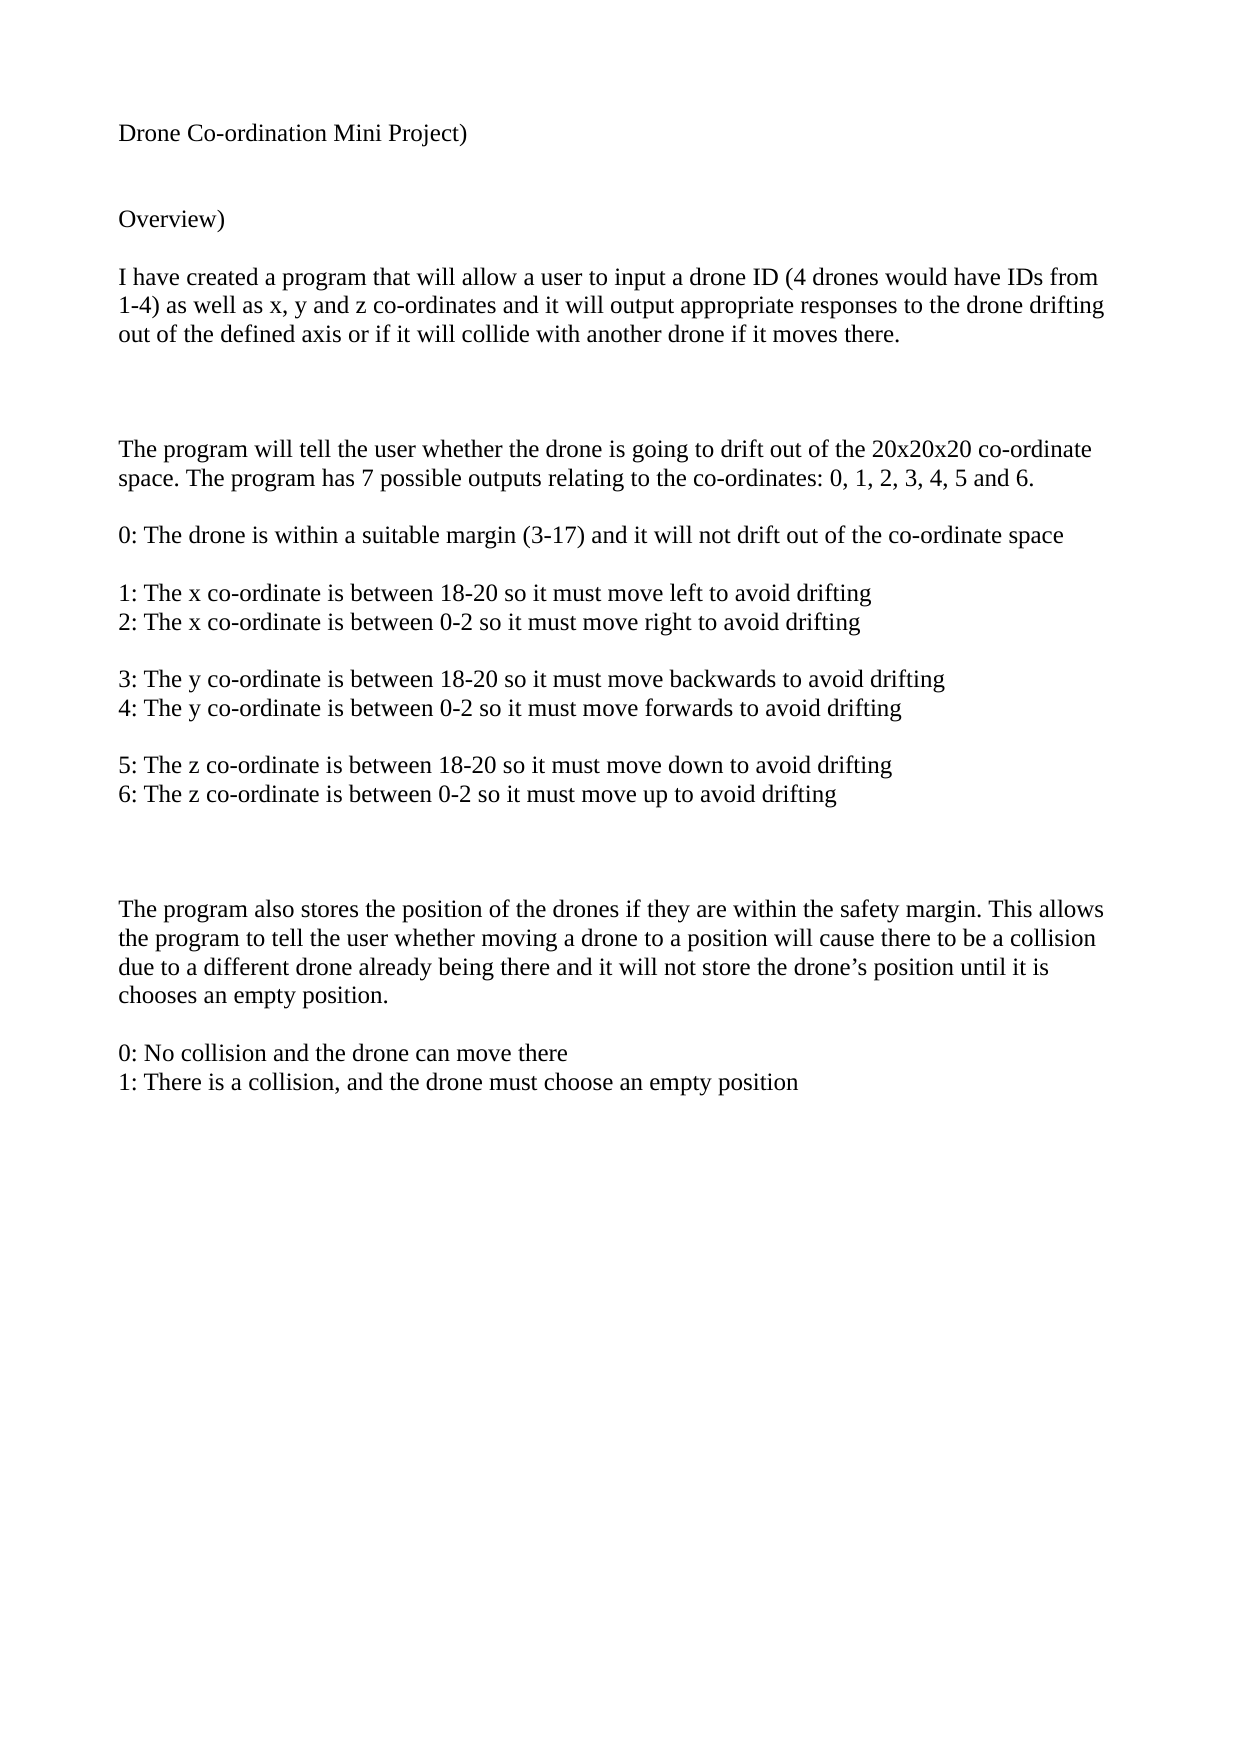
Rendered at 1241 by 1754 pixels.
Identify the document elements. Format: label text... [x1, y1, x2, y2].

text 2: The x co-ordinate is between 0-2 so it must move right to avoid drifting [118, 607, 1122, 636]
text 3: The y co-ordinate is between 18-20 so it must move backwards to avoid drifting [118, 664, 1122, 693]
text 6: The z co-ordinate is between 0-2 so it must move up to avoid drifting [118, 779, 1122, 808]
text 1: There is a collision, and the drone must choose an empty position [118, 1067, 1122, 1096]
text Drone Co-ordination Mini Project) [118, 118, 1122, 147]
text 4: The y co-ordinate is between 0-2 so it must move forwards to avoid drifting [118, 693, 1122, 722]
text 0: No collision and the drone can move there [118, 1038, 1122, 1067]
text 0: The drone is within a suitable margin (3-17) and it will not drift out of the co-ordinate space [118, 521, 1122, 549]
text 1: The x co-ordinate is between 18-20 so it must move left to avoid drifting [118, 578, 1122, 607]
text The program will tell the user whether the drone is going to drift out of the 20x20x20 co-ordinate space. The program has 7 possible outputs relating to the co-ordinates: 0, 1, 2, 3, 4, 5 and 6. [118, 434, 1122, 492]
text The program also stores the position of the drones if they are within the safety margin. This allows the program to tell the user whether moving a drone to a position will cause there to be a collision due to a different drone already being there and it will not store the drone’s position until it is chooses an empty position. [118, 894, 1122, 1009]
text Overview) [118, 204, 1122, 233]
text I have created a program that will allow a user to input a drone ID (4 drones would have IDs from 1-4) as well as x, y and z co-ordinates and it will output appropriate responses to the drone drifting out of the defined axis or if it will collide with another drone if it moves there. [118, 262, 1122, 348]
text 5: The z co-ordinate is between 18-20 so it must move down to avoid drifting [118, 751, 1122, 779]
